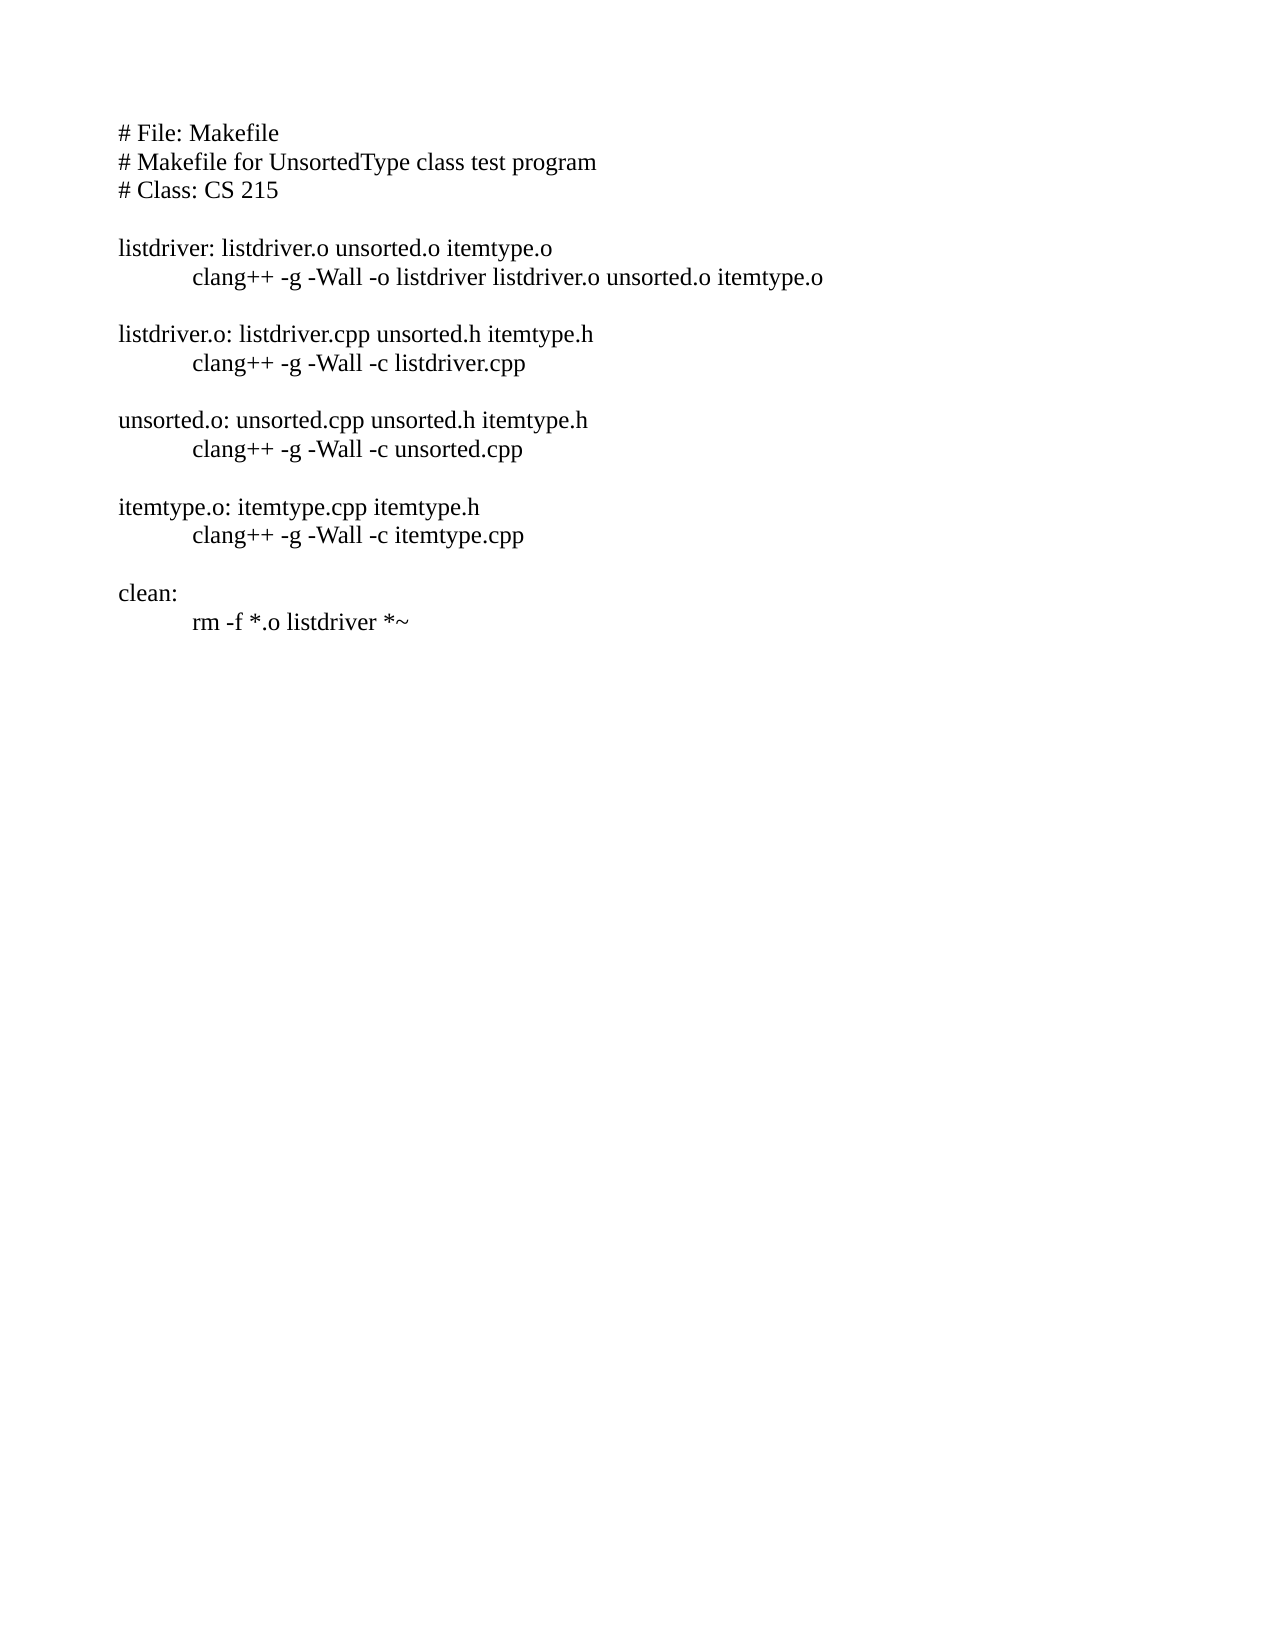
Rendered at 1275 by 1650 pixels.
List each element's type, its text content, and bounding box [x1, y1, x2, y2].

text rm -f *.o listdriver *~ [118, 607, 1157, 636]
text clean: [118, 578, 1157, 607]
text # File: Makefile [118, 118, 1157, 147]
text clang++ -g -Wall -o listdriver listdriver.o unsorted.o itemtype.o [118, 262, 1157, 291]
text # Makefile for UnsortedType class test program [118, 147, 1157, 176]
text listdriver.o: listdriver.cpp unsorted.h itemtype.h [118, 319, 1157, 348]
text clang++ -g -Wall -c itemtype.cpp [118, 521, 1157, 549]
text clang++ -g -Wall -c unsorted.cpp [118, 434, 1157, 463]
text clang++ -g -Wall -c listdriver.cpp [118, 348, 1157, 377]
text # Class: CS 215 [118, 176, 1157, 204]
text itemtype.o: itemtype.cpp itemtype.h [118, 492, 1157, 521]
text listdriver: listdriver.o unsorted.o itemtype.o [118, 233, 1157, 262]
text unsorted.o: unsorted.cpp unsorted.h itemtype.h [118, 406, 1157, 434]
